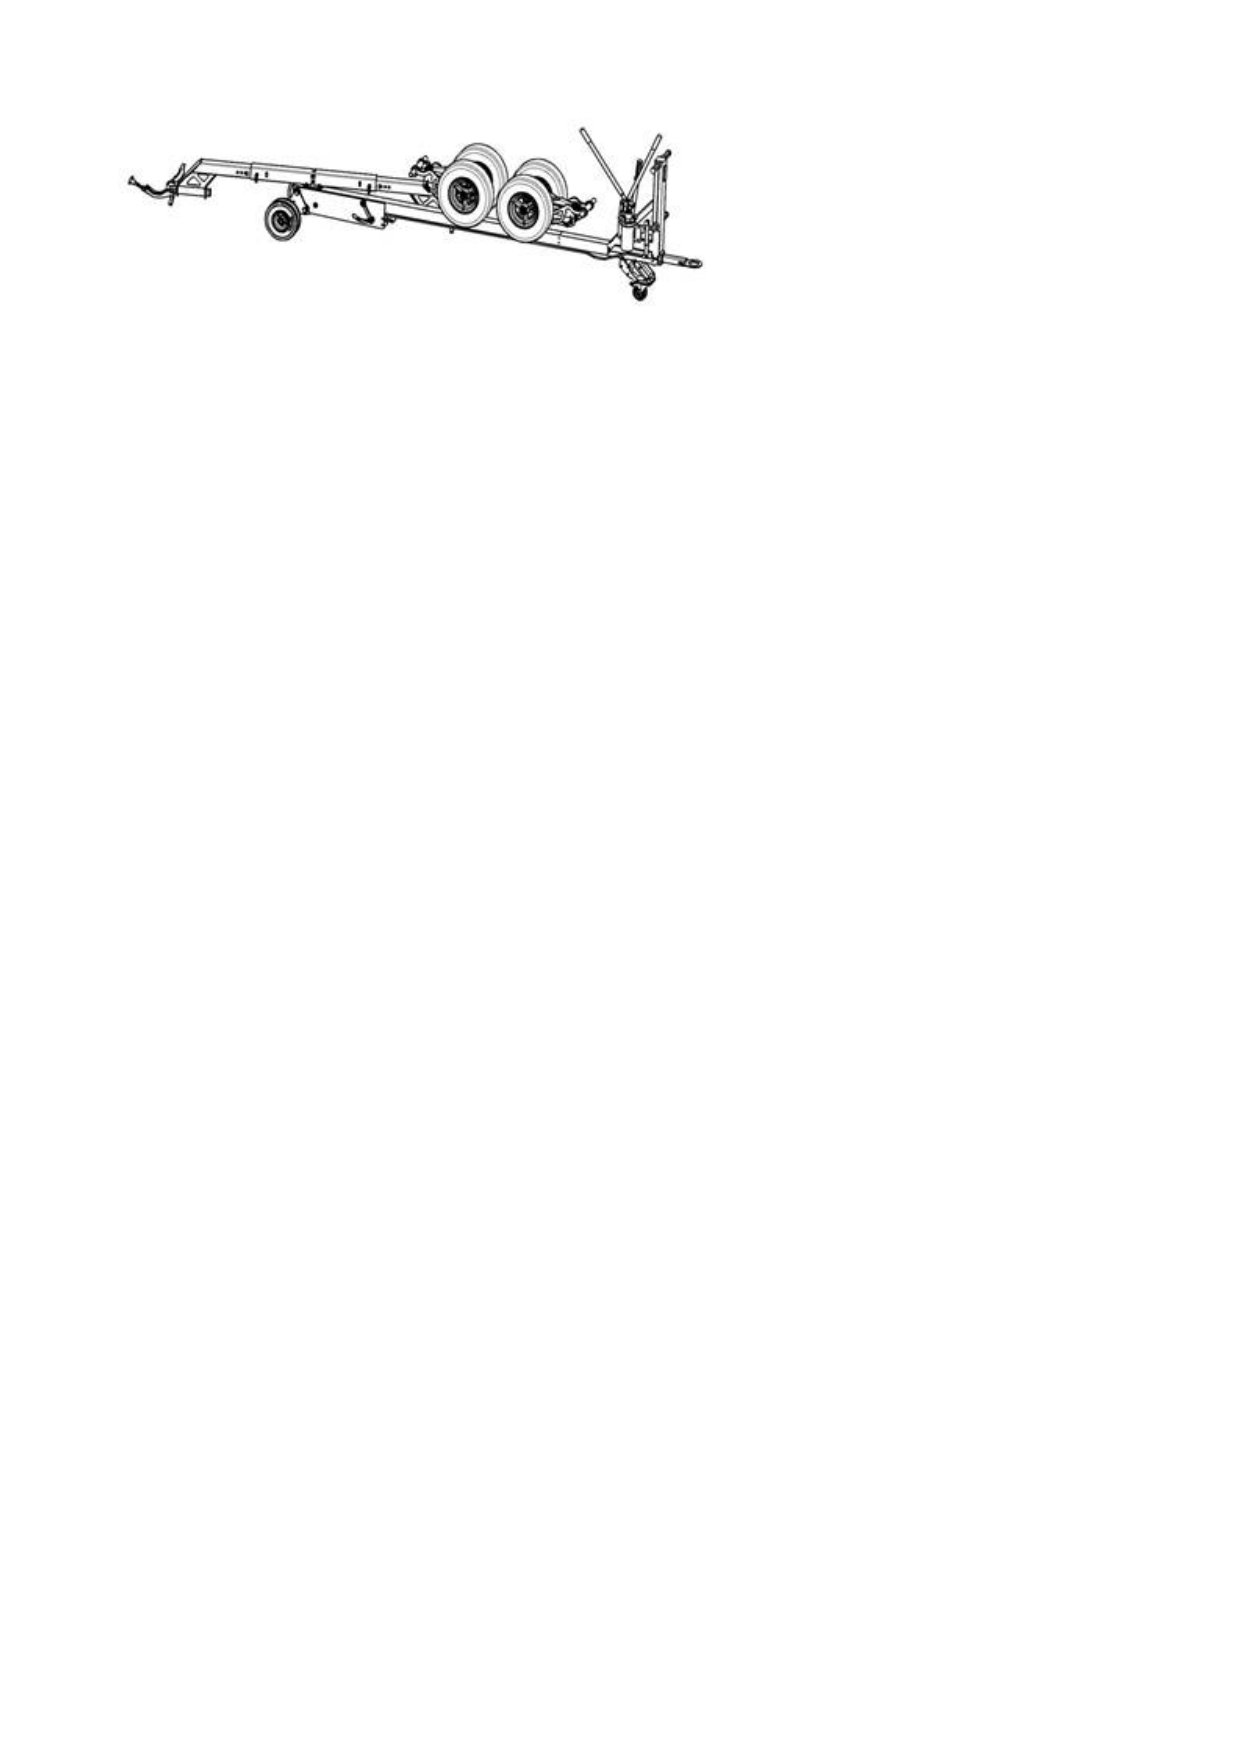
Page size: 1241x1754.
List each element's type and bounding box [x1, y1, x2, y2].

picture [118, 118, 709, 311]
